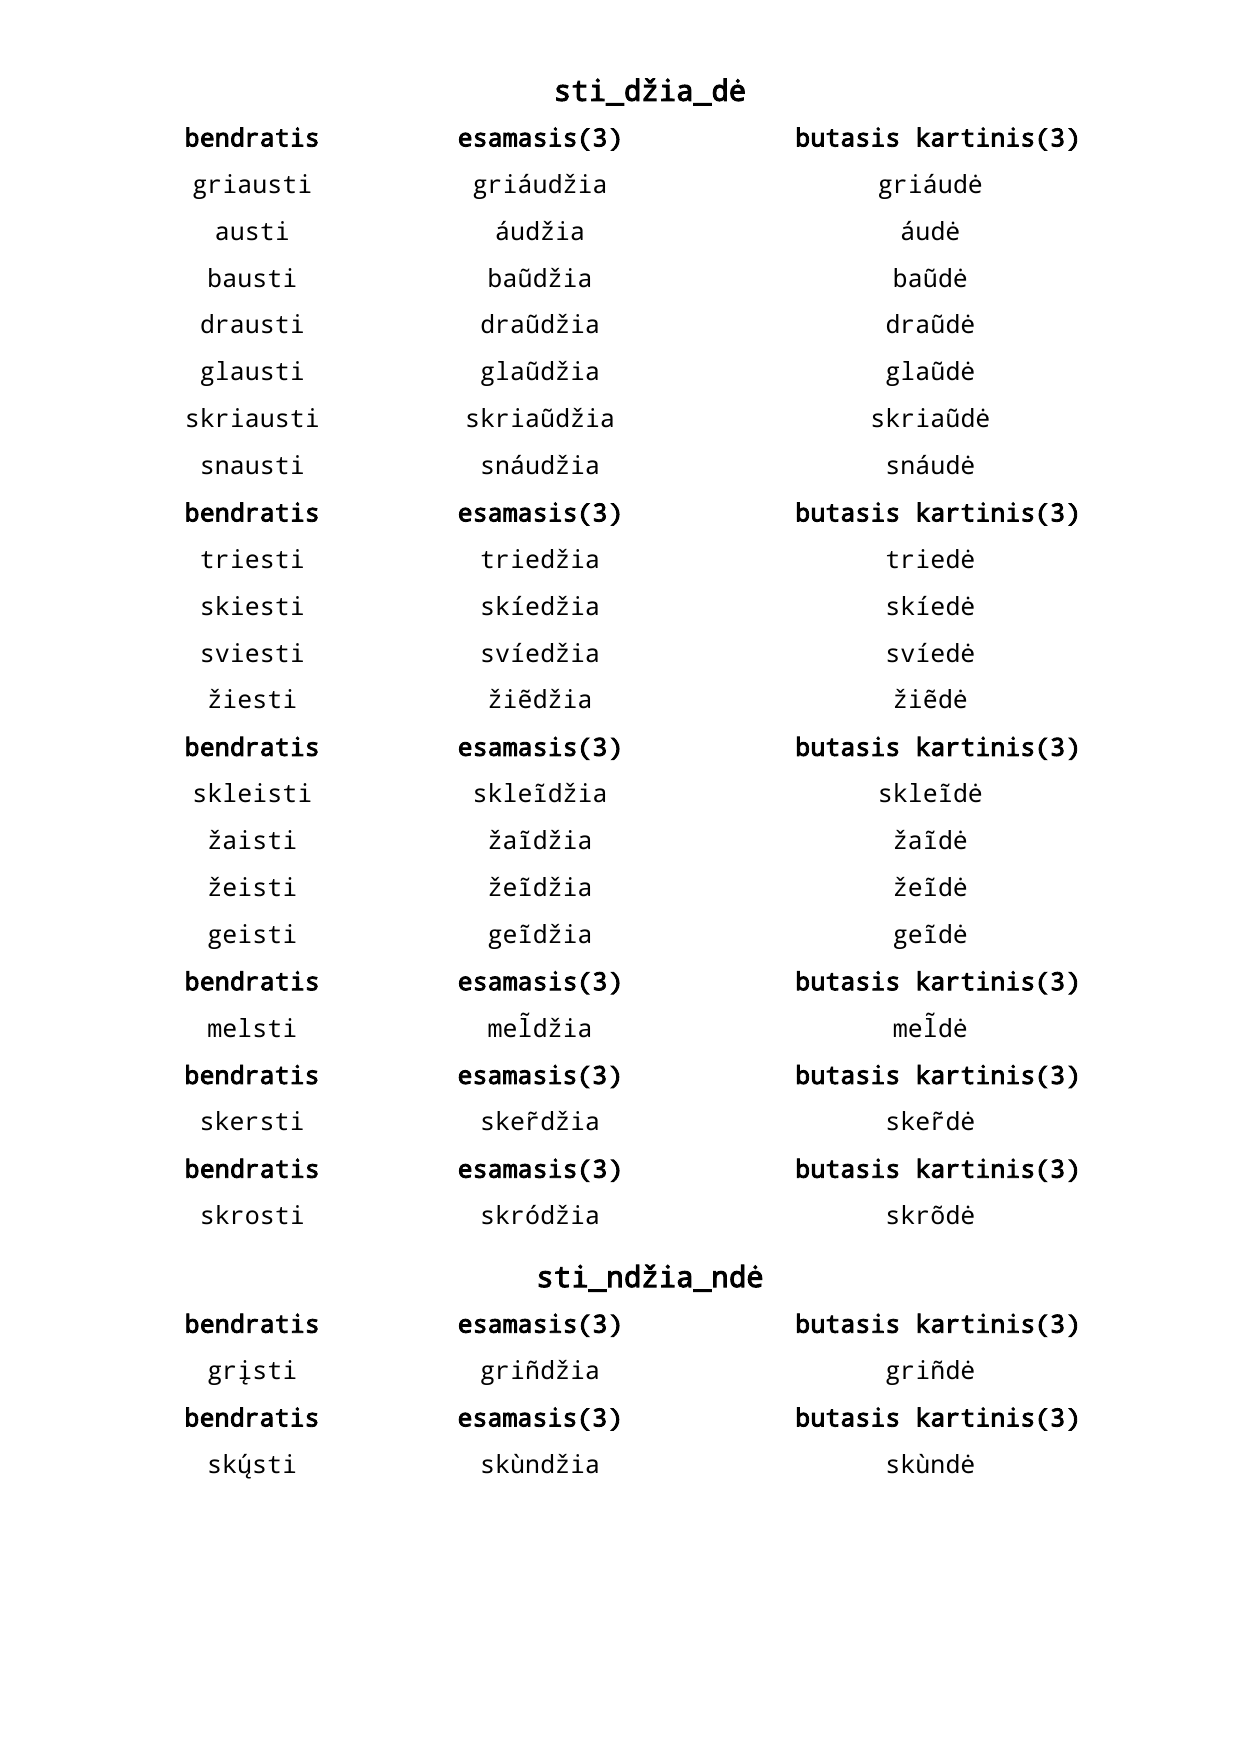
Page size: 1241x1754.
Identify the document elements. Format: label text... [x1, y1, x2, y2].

table_cell áudžia [386, 214, 694, 261]
table_header bendratis [118, 1307, 386, 1353]
table_cell skriaũdė [694, 402, 1181, 448]
table_cell griausti [118, 167, 386, 214]
table_cell skriausti [118, 402, 386, 448]
table_cell griáudė [694, 167, 1181, 214]
subtitle sti_džia_dė [118, 74, 1181, 108]
table_cell griñdžia [386, 1354, 694, 1400]
table_cell skrosti [118, 1199, 386, 1245]
table_cell glaũdžia [386, 355, 694, 402]
table_cell triedė [694, 542, 1181, 589]
table_cell svíedžia [386, 636, 694, 683]
table_header butasis kartinis(3) [694, 1058, 1181, 1105]
table_cell skleĩdžia [386, 777, 694, 823]
table_cell draũdė [694, 308, 1181, 355]
table_header bendratis [118, 730, 386, 777]
table_header bendratis [118, 120, 386, 167]
table_header bendratis [118, 964, 386, 1011]
table_cell baũdė [694, 261, 1181, 308]
table_header bendratis [118, 1152, 386, 1198]
table_cell triesti [118, 542, 386, 589]
table_cell skrõdė [694, 1199, 1181, 1245]
table_cell skleĩdė [694, 777, 1181, 823]
table_cell áudė [694, 214, 1181, 261]
table_cell skersti [118, 1105, 386, 1152]
table_header butasis kartinis(3) [694, 1400, 1181, 1447]
table_cell glausti [118, 355, 386, 402]
table_header esamasis(3) [386, 120, 694, 167]
table_header bendratis [118, 1400, 386, 1447]
table_cell skriaũdžia [386, 402, 694, 448]
table_cell skùndžia [386, 1447, 694, 1494]
table_cell skródžia [386, 1199, 694, 1245]
table_cell žaisti [118, 824, 386, 870]
table_cell žiesti [118, 683, 386, 730]
table_cell žeĩdžia [386, 870, 694, 917]
table_cell geĩdė [694, 917, 1181, 964]
table_cell žeĩdė [694, 870, 1181, 917]
table_header butasis kartinis(3) [694, 120, 1181, 167]
table_header esamasis(3) [386, 1058, 694, 1105]
table_cell griáudžia [386, 167, 694, 214]
table_cell mel̃dė [694, 1011, 1181, 1058]
table_cell žaĩdė [694, 824, 1181, 870]
table_cell griñdė [694, 1354, 1181, 1400]
table_cell geisti [118, 917, 386, 964]
table_cell bausti [118, 261, 386, 308]
table_cell sker̃dė [694, 1105, 1181, 1152]
table_cell sviesti [118, 636, 386, 683]
table_cell snausti [118, 449, 386, 495]
table_cell skíedė [694, 589, 1181, 636]
table_cell žeisti [118, 870, 386, 917]
table_cell snáudžia [386, 449, 694, 495]
table_cell baũdžia [386, 261, 694, 308]
table_cell geĩdžia [386, 917, 694, 964]
table_cell drausti [118, 308, 386, 355]
table_header esamasis(3) [386, 1307, 694, 1353]
table_cell draũdžia [386, 308, 694, 355]
table_header butasis kartinis(3) [694, 1307, 1181, 1353]
table_header butasis kartinis(3) [694, 730, 1181, 777]
table_cell skleisti [118, 777, 386, 823]
table_cell grįsti [118, 1354, 386, 1400]
table_cell žaĩdžia [386, 824, 694, 870]
table_header bendratis [118, 495, 386, 542]
table_cell skùndė [694, 1447, 1181, 1494]
table_header butasis kartinis(3) [694, 964, 1181, 1011]
table_header esamasis(3) [386, 495, 694, 542]
table_header esamasis(3) [386, 1400, 694, 1447]
table_cell triedžia [386, 542, 694, 589]
table_cell žiẽdžia [386, 683, 694, 730]
table_header butasis kartinis(3) [694, 495, 1181, 542]
table_header bendratis [118, 1058, 386, 1105]
table_header butasis kartinis(3) [694, 1152, 1181, 1198]
table_cell žiẽdė [694, 683, 1181, 730]
table_cell skiesti [118, 589, 386, 636]
subtitle sti_ndžia_ndė [118, 1260, 1181, 1294]
table_cell austi [118, 214, 386, 261]
table_cell mel̃džia [386, 1011, 694, 1058]
table_cell sker̃džia [386, 1105, 694, 1152]
table_cell snáudė [694, 449, 1181, 495]
table_cell svíedė [694, 636, 1181, 683]
table_header esamasis(3) [386, 730, 694, 777]
table_cell glaũdė [694, 355, 1181, 402]
table_header esamasis(3) [386, 964, 694, 1011]
table_cell melsti [118, 1011, 386, 1058]
table_header esamasis(3) [386, 1152, 694, 1198]
table_cell skíedžia [386, 589, 694, 636]
table_cell skų́sti [118, 1447, 386, 1494]
